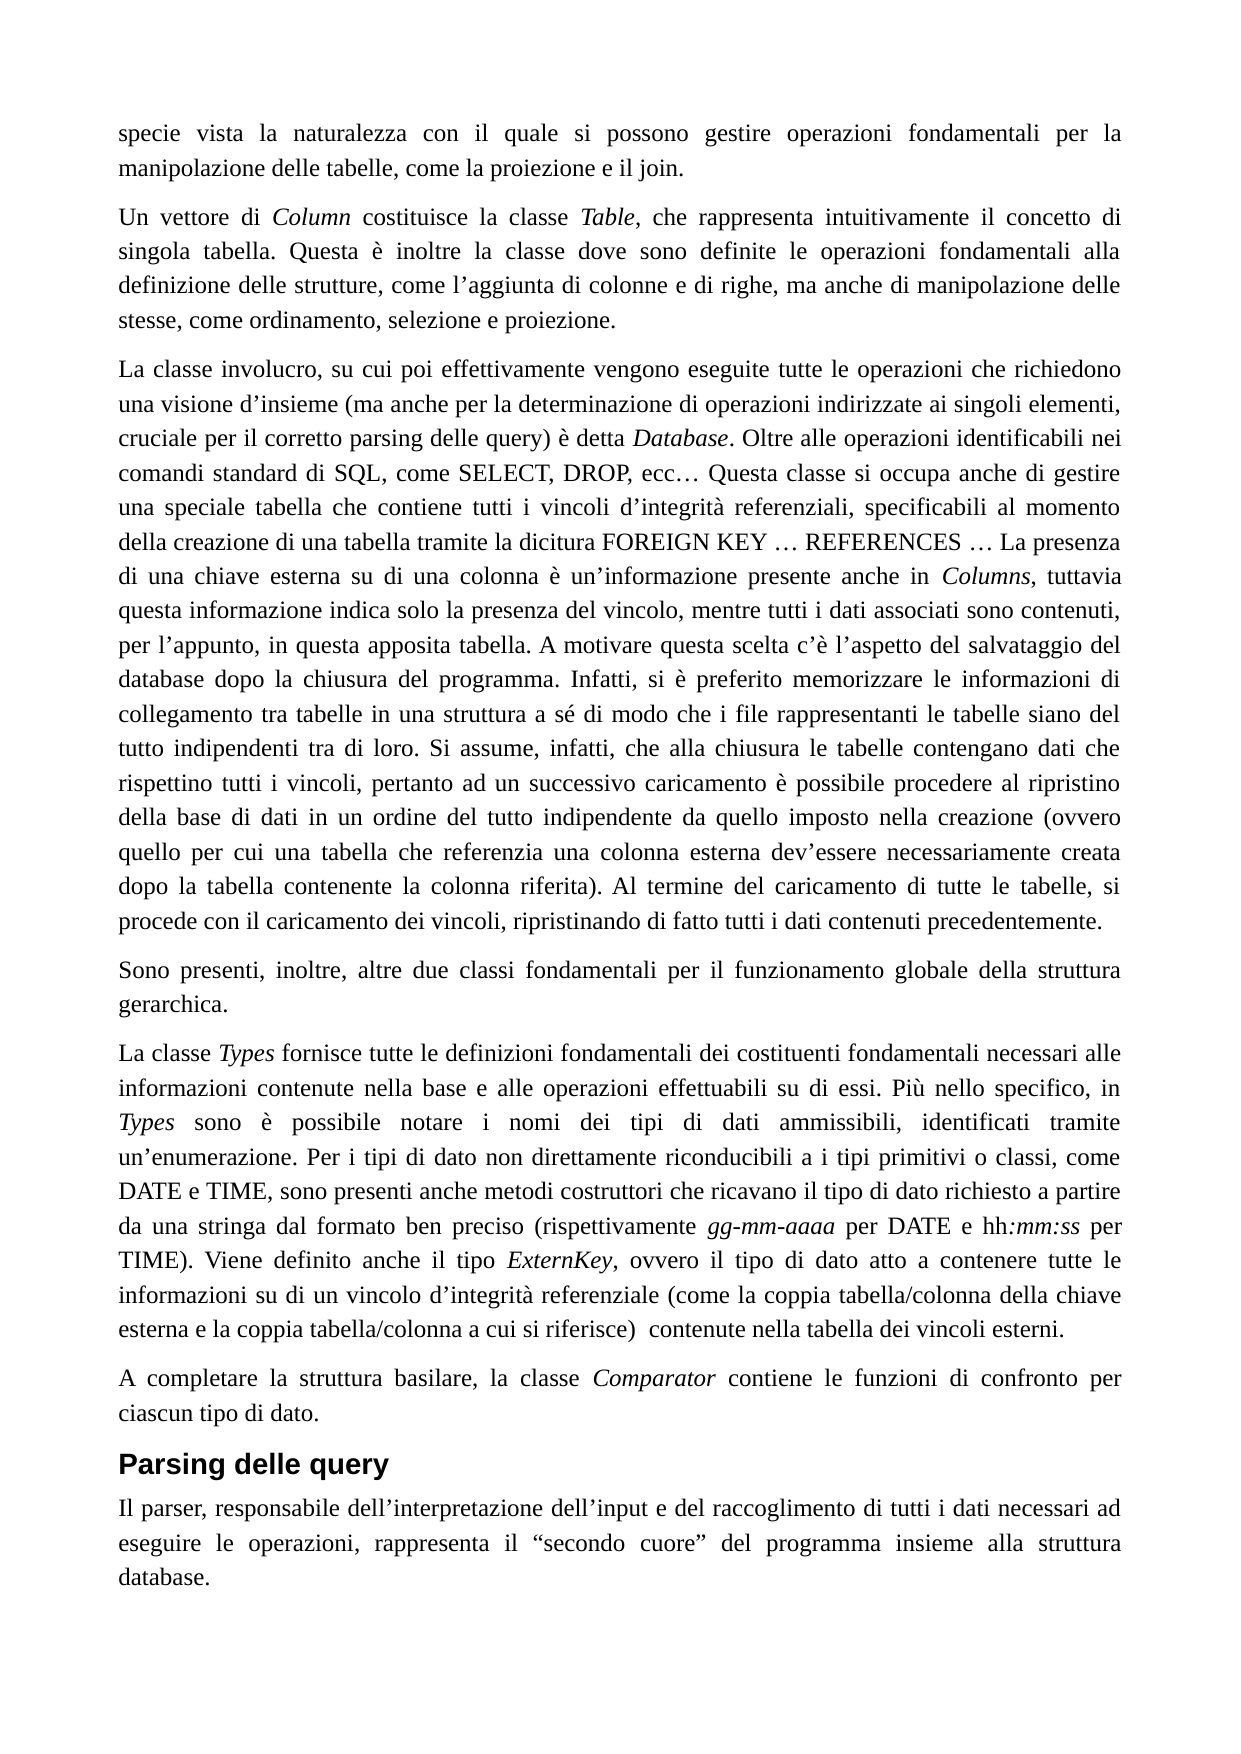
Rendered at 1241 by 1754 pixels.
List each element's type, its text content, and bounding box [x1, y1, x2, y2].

subtitle Parsing delle query [118, 1447, 1122, 1481]
text A completare la struttura basilare, la classe Comparator contiene le funzioni di confronto per ciascun tipo di dato. [118, 1363, 1122, 1427]
text specie vista la naturalezza con il quale si possono gestire operazioni fondamentali per la manipolazione delle tabelle, come la proiezione e il join. [118, 118, 1122, 181]
text Sono presenti, inoltre, altre due classi fondamentali per il funzionamento globale della struttura gerarchica. [118, 955, 1122, 1018]
text La classe Types fornisce tutte le definizioni fondamentali dei costituenti fondamentali necessari alle informazioni contenute nella base e alle operazioni effettuabili su di essi. Più nello specifico, in Types sono è possibile notare i nomi dei tipi di dati ammissibili, identificati tramite un’enumerazione. Per i tipi di dato non direttamente riconducibili a i tipi primitivi o classi, come DATE e TIME, sono presenti anche metodi costruttori che ricavano il tipo di dato richiesto a partire da una stringa dal formato ben preciso (rispettivamente gg-mm-aaaa per DATE e hh:mm:ss per TIME). Viene definito anche il tipo ExternKey, ovvero il tipo di dato atto a contenere tutte le informazioni su di un vincolo d’integrità referenziale (come la coppia tabella/colonna della chiave esterna e la coppia tabella/colonna a cui si riferisce) contenute nella tabella dei vincoli esterni. [118, 1038, 1122, 1343]
text Un vettore di Column costituisce la classe Table, che rappresenta intuitivamente il concetto di singola tabella. Questa è inoltre la classe dove sono definite le operazioni fondamentali alla definizione delle strutture, come l’aggiunta di colonne e di righe, ma anche di manipolazione delle stesse, come ordinamento, selezione e proiezione. [118, 202, 1122, 334]
text Il parser, responsabile dell’interpretazione dell’input e del raccoglimento di tutti i dati necessari ad eseguire le operazioni, rappresenta il “secondo cuore” del programma insieme alla struttura database. [118, 1493, 1122, 1591]
text La classe involucro, su cui poi effettivamente vengono eseguite tutte le operazioni che richiedono una visione d’insieme (ma anche per la determinazione di operazioni indirizzate ai singoli elementi, cruciale per il corretto parsing delle query) è detta Database. Oltre alle operazioni identificabili nei comandi standard di SQL, come SELECT, DROP, ecc… Questa classe si occupa anche di gestire una speciale tabella che contiene tutti i vincoli d’integrità referenziali, specificabili al momento della creazione di una tabella tramite la dicitura FOREIGN KEY … REFERENCES … La presenza di una chiave esterna su di una colonna è un’informazione presente anche in Columns, tuttavia questa informazione indica solo la presenza del vincolo, mentre tutti i dati associati sono contenuti, per l’appunto, in questa apposita tabella. A motivare questa scelta c’è l’aspetto del salvataggio del database dopo la chiusura del programma. Infatti, si è preferito memorizzare le informazioni di collegamento tra tabelle in una struttura a sé di modo che i file rappresentanti le tabelle siano del tutto indipendenti tra di loro. Si assume, infatti, che alla chiusura le tabelle contengano dati che rispettino tutti i vincoli, pertanto ad un successivo caricamento è possibile procedere al ripristino della base di dati in un ordine del tutto indipendente da quello imposto nella creazione (ovvero quello per cui una tabella che referenzia una colonna esterna dev’essere necessariamente creata dopo la tabella contenente la colonna riferita). Al termine del caricamento di tutte le tabelle, si procede con il caricamento dei vincoli, ripristinando di fatto tutti i dati contenuti precedentemente. [118, 354, 1122, 934]
